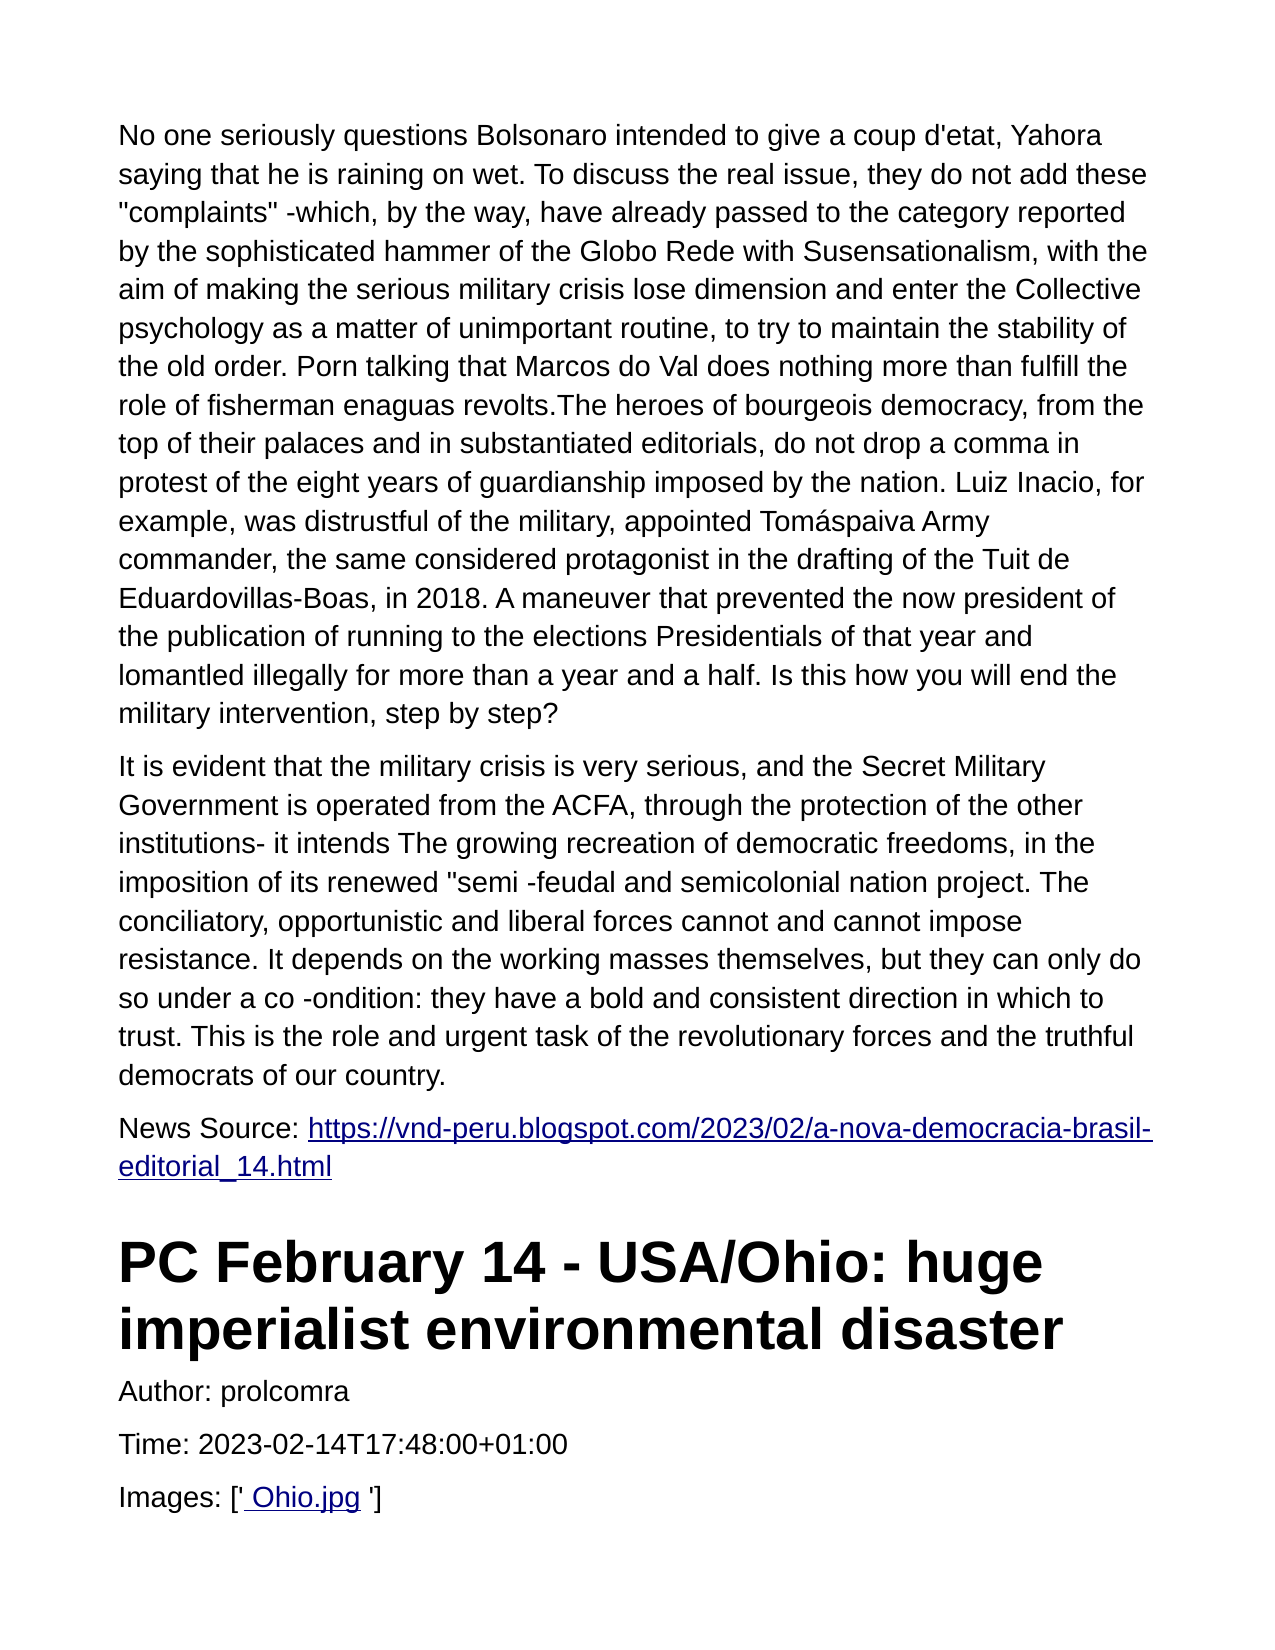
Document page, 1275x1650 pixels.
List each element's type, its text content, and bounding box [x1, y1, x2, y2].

subtitle PC February 14 - USA/Ohio: huge imperialist environmental disaster [118, 1227, 1157, 1362]
text It is evident that the military crisis is very serious, and the Secret Military Government is operated from the ACFA, through the protection of the other institutions- it intends The growing recreation of democratic freedoms, in the imposition of its renewed "semi -feudal and semicolonial nation project. The conciliatory, opportunistic and liberal forces cannot and cannot impose resistance. It depends on the working masses themselves, but they can only do so under a co -ondition: they have a bold and consistent direction in which to trust. This is the role and urgent task of the revolutionary forces and the truthful democrats of our country. [118, 749, 1157, 1091]
text Images: [' Ohio.jpg '] [118, 1480, 1157, 1514]
text Author: prolcomra [118, 1374, 1157, 1408]
text No one seriously questions Bolsonaro intended to give a coup d'etat, Yahora saying that he is raining on wet. To discuss the real issue, they do not add these "complaints" -which, by the way, have already passed to the category reported by the sophisticated hammer of the Globo Rede with Susensationalism, with the aim of making the serious military crisis lose dimension and enter the Collective psychology as a matter of unimportant routine, to try to maintain the stability of the old order. Porn talking that Marcos do Val does nothing more than fulfill the role of fisherman enaguas revolts.The heroes of bourgeois democracy, from the top of their palaces and in substantiated editorials, do not drop a comma in protest of the eight years of guardianship imposed by the nation. Luiz Inacio, for example, was distrustful of the military, appointed Tomáspaiva Army commander, the same considered protagonist in the drafting of the Tuit de Eduardovillas-Boas, in 2018. A maneuver that prevented the now president of the publication of running to the elections Presidentials of that year and lomantled illegally for more than a year and a half. Is this how you will end the military intervention, step by step? [118, 118, 1157, 730]
text Time: 2023-02-14T17:48:00+01:00 [118, 1427, 1157, 1461]
text News Source: https://vnd-peru.blogspot.com/2023/02/a-nova-democracia-brasil-editorial_14.html [118, 1111, 1157, 1183]
